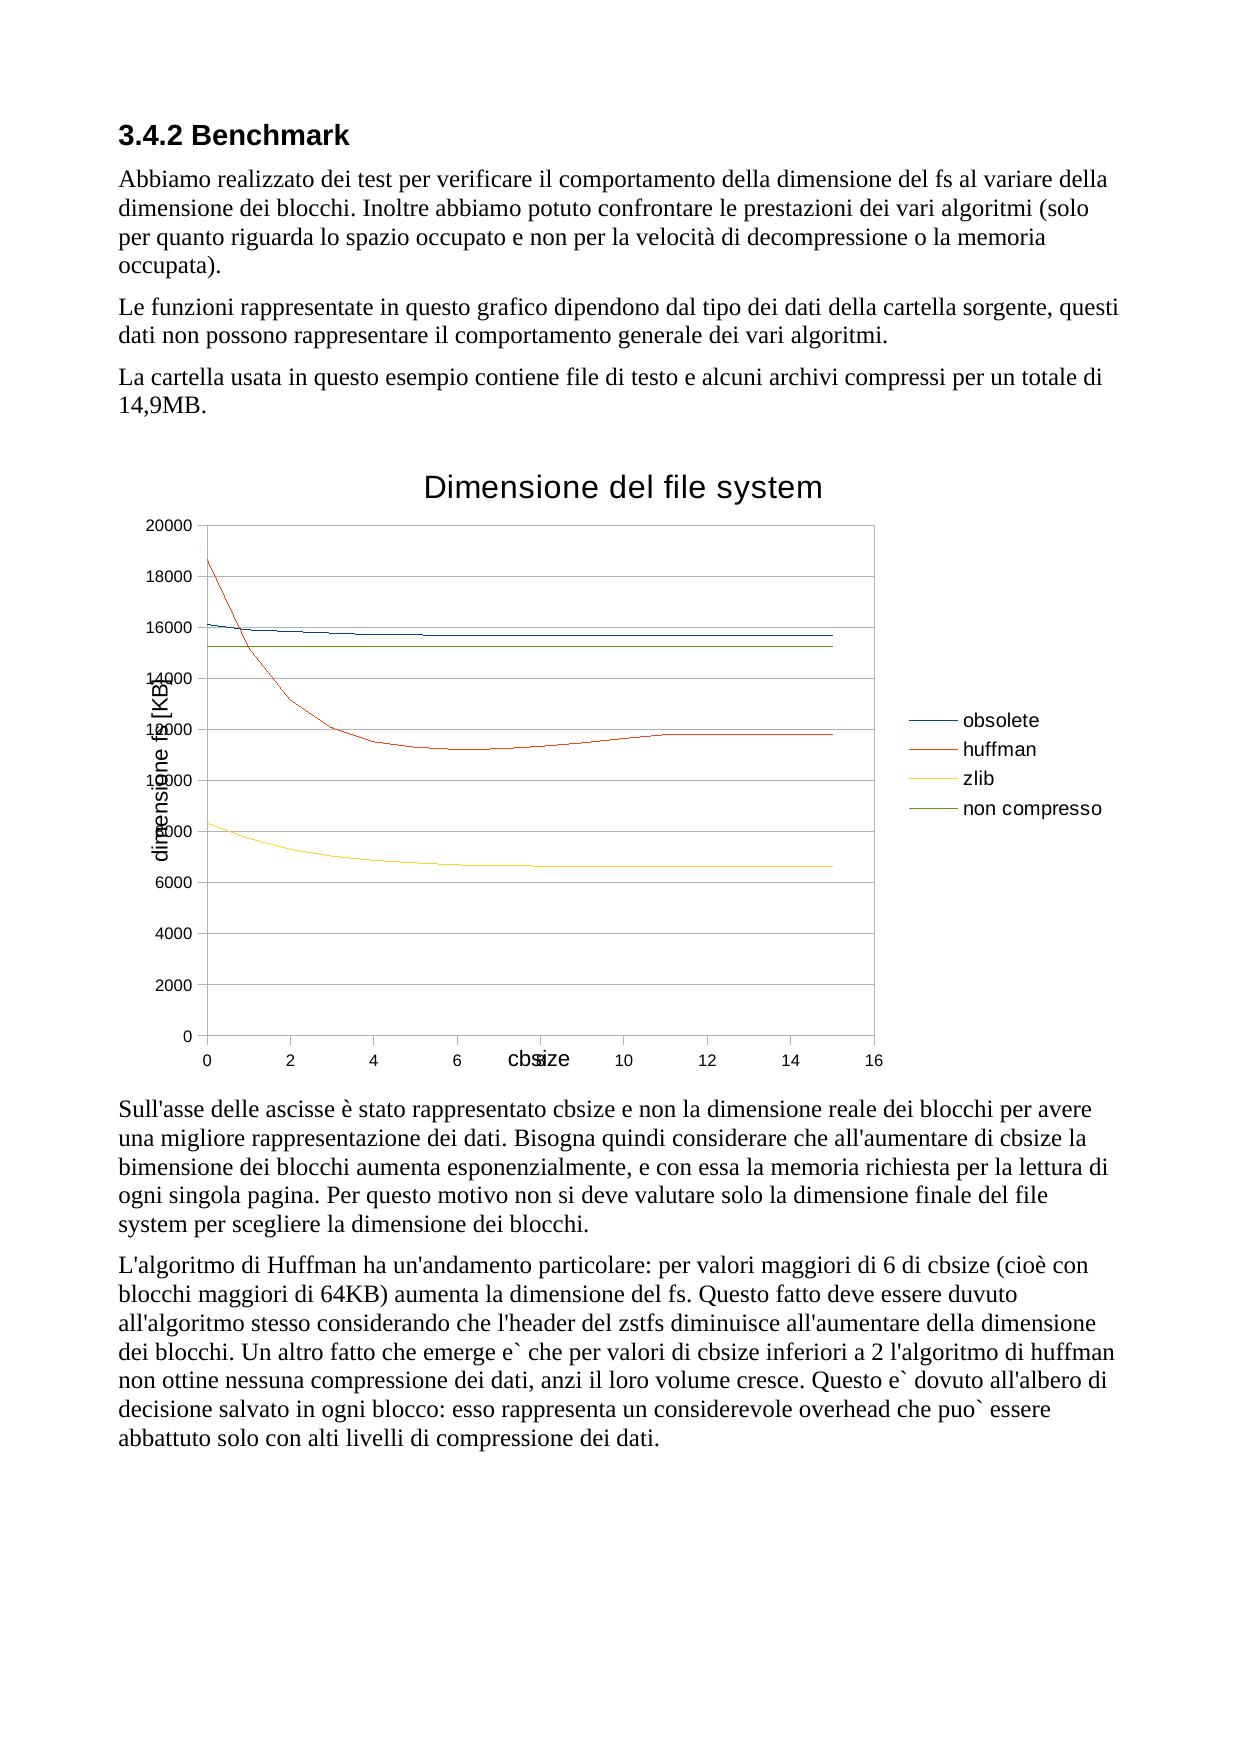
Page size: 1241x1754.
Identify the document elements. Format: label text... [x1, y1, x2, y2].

text La cartella usata in questo esempio contiene file di testo e alcuni archivi compressi per un totale di 14,9MB. [118, 362, 1122, 419]
text Le funzioni rappresentate in questo grafico dipendono dal tipo dei dati della cartella sorgente, questi dati non possono rappresentare il comportamento generale dei vari algoritmi. [118, 292, 1122, 349]
text Abbiamo realizzato dei test per verificare il comportamento della dimensione del fs al variare della dimensione dei blocchi. Inoltre abbiamo potuto confrontare le prestazioni dei vari algoritmi (solo per quanto riguarda lo spazio occupato e non per la velocità di decompressione o la memoria occupata). [118, 164, 1122, 279]
text L'algoritmo di Huffman ha un'andamento particolare: per valori maggiori di 6 di cbsize (cioè con blocchi maggiori di 64KB) aumenta la dimensione del fs. Questo fatto deve essere duvuto all'algoritmo stesso considerando che l'header del zstfs diminuisce all'aumentare della dimensione dei blocchi. Un altro fatto che emerge e` che per valori di cbsize inferiori a 2 l'algoritmo di huffman non ottine nessuna compressione dei dati, anzi il loro volume cresce. Questo e` dovuto all'albero di decisione salvato in ogni blocco: esso rappresenta un considerevole overhead che puo` essere abbattuto solo con alti livelli di compressione dei dati. [118, 1251, 1122, 1452]
subtitle 3.4.2 Benchmark [118, 118, 1122, 152]
text Sull'asse delle ascisse è stato rappresentato cbsize e non la dimensione reale dei blocchi per avere una migliore rappresentazione dei dati. Bisogna quindi considerare che all'aumentare di cbsize la bimensione dei blocchi aumenta esponenzialmente, e con essa la memoria richiesta per la lettura di ogni singola pagina. Per questo motivo non si deve valutare solo la dimensione finale del file system per scegliere la dimensione dei blocchi. [118, 432, 1122, 1238]
